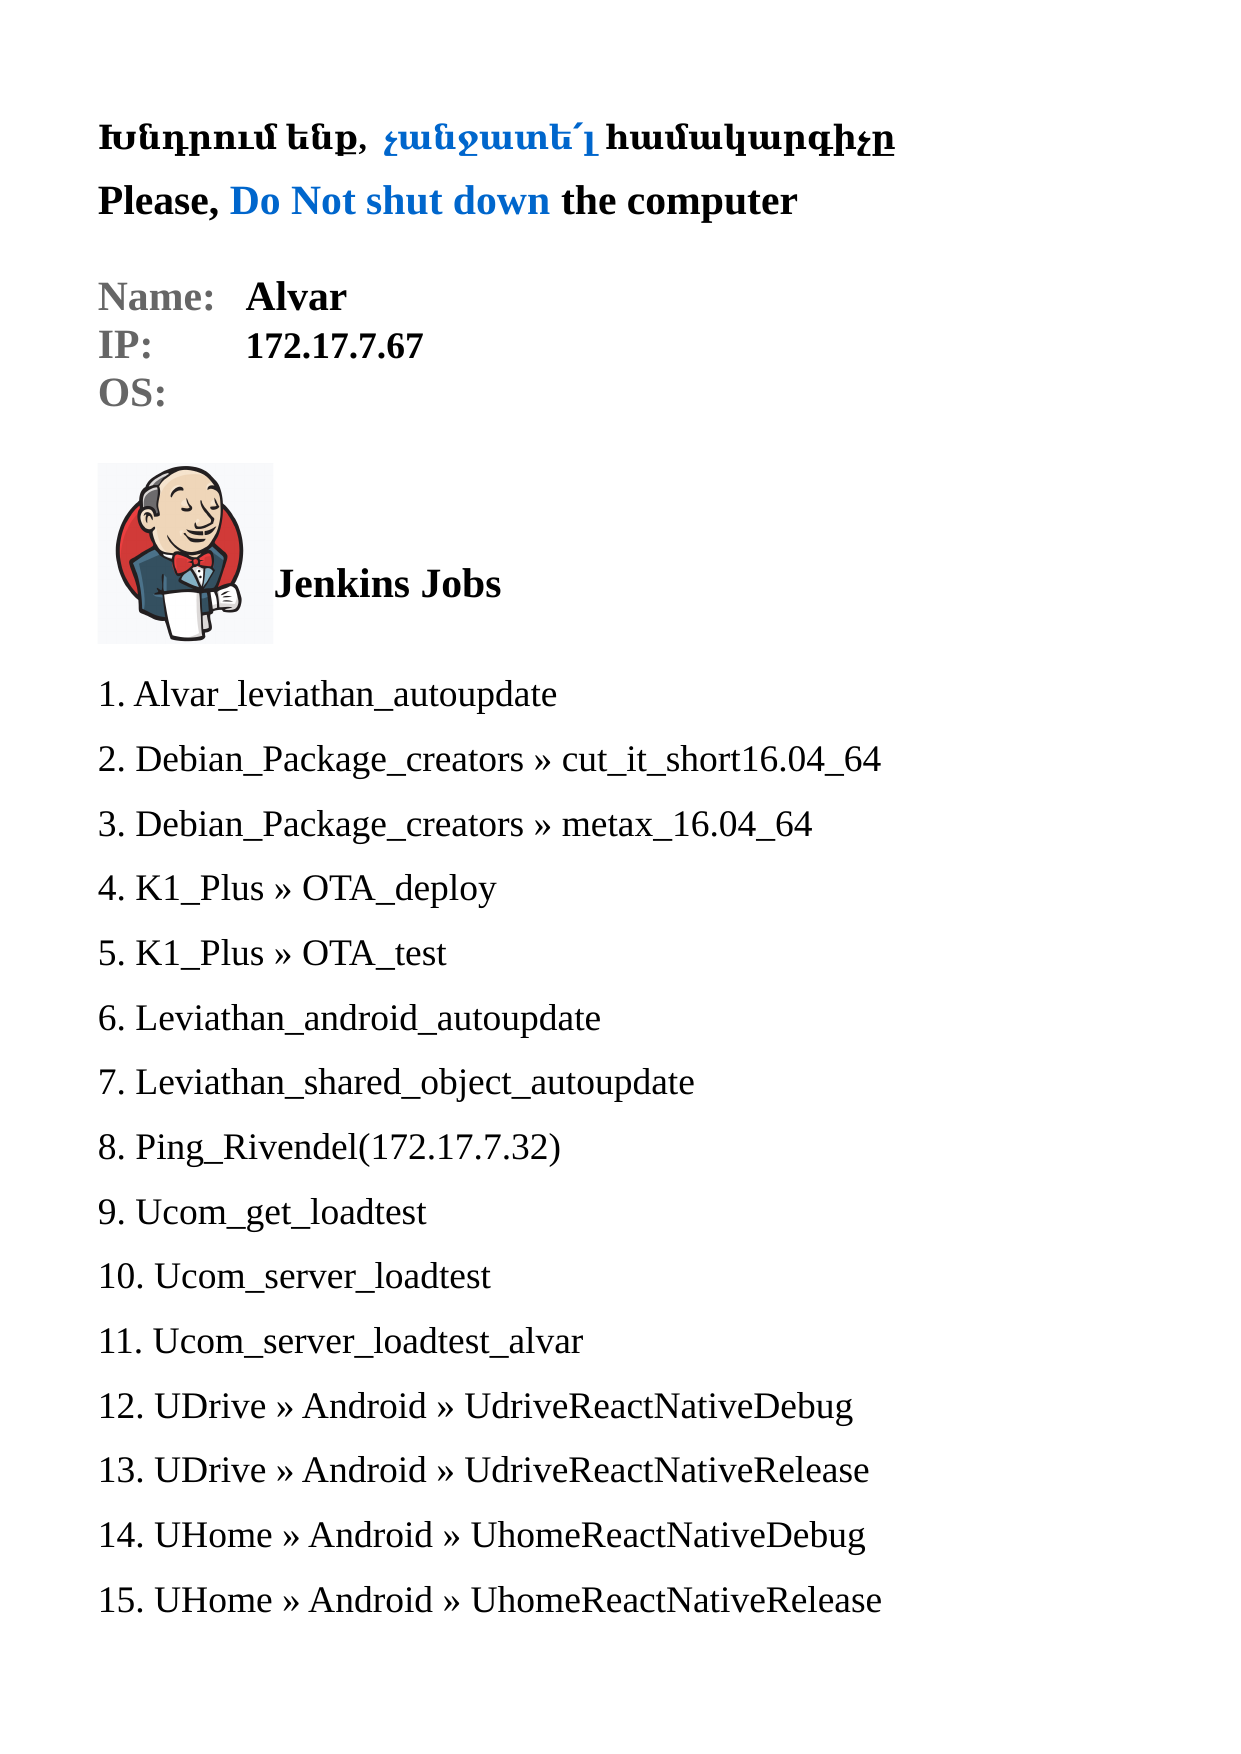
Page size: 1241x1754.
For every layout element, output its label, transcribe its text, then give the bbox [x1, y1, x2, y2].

text 7. Leviathan_shared_object_autoupdate [98, 1060, 1204, 1103]
text 3. Debian_Package_creators » metax_16.04_64 [98, 801, 1204, 844]
text Please, Do Not shut down the computer [98, 176, 1204, 223]
text 15. UHome » Android » UhomeReactNativeRelease [98, 1577, 1204, 1620]
text 2. Debian_Package_creators » cut_it_short16.04_64 [98, 736, 1204, 779]
text 8. Ping_Rivendel(172.17.7.32) [98, 1124, 1204, 1167]
text 10. Ucom_server_loadtest [98, 1254, 1204, 1297]
text 4. K1_Plus » OTA_deploy [98, 866, 1204, 909]
text 1. Alvar_leviathan_autoupdate [98, 672, 1204, 715]
text 9. Ucom_get_loadtest [98, 1189, 1204, 1232]
text 14. UHome » Android » UhomeReactNativeDebug [98, 1512, 1204, 1556]
text 5. K1_Plus » OTA_test [98, 930, 1204, 973]
text OS: [98, 367, 1204, 415]
picture [97, 463, 274, 644]
text 11. Ucom_server_loadtest_alvar [98, 1318, 1204, 1362]
text IP: 172.17.7.67 [98, 319, 1204, 367]
text 13. UDrive » Android » UdriveReactNativeRelease [98, 1448, 1204, 1491]
text Jenkins Jobs [274, 559, 1204, 607]
text 6. Leviathan_android_autoupdate [98, 995, 1204, 1038]
text Խնդրում ենք, չանջատե՛լ համակարգիչը [98, 118, 1204, 156]
text 12. UDrive » Android » UdriveReactNativeDebug [98, 1383, 1204, 1426]
text Name: Alvar [98, 271, 1204, 319]
